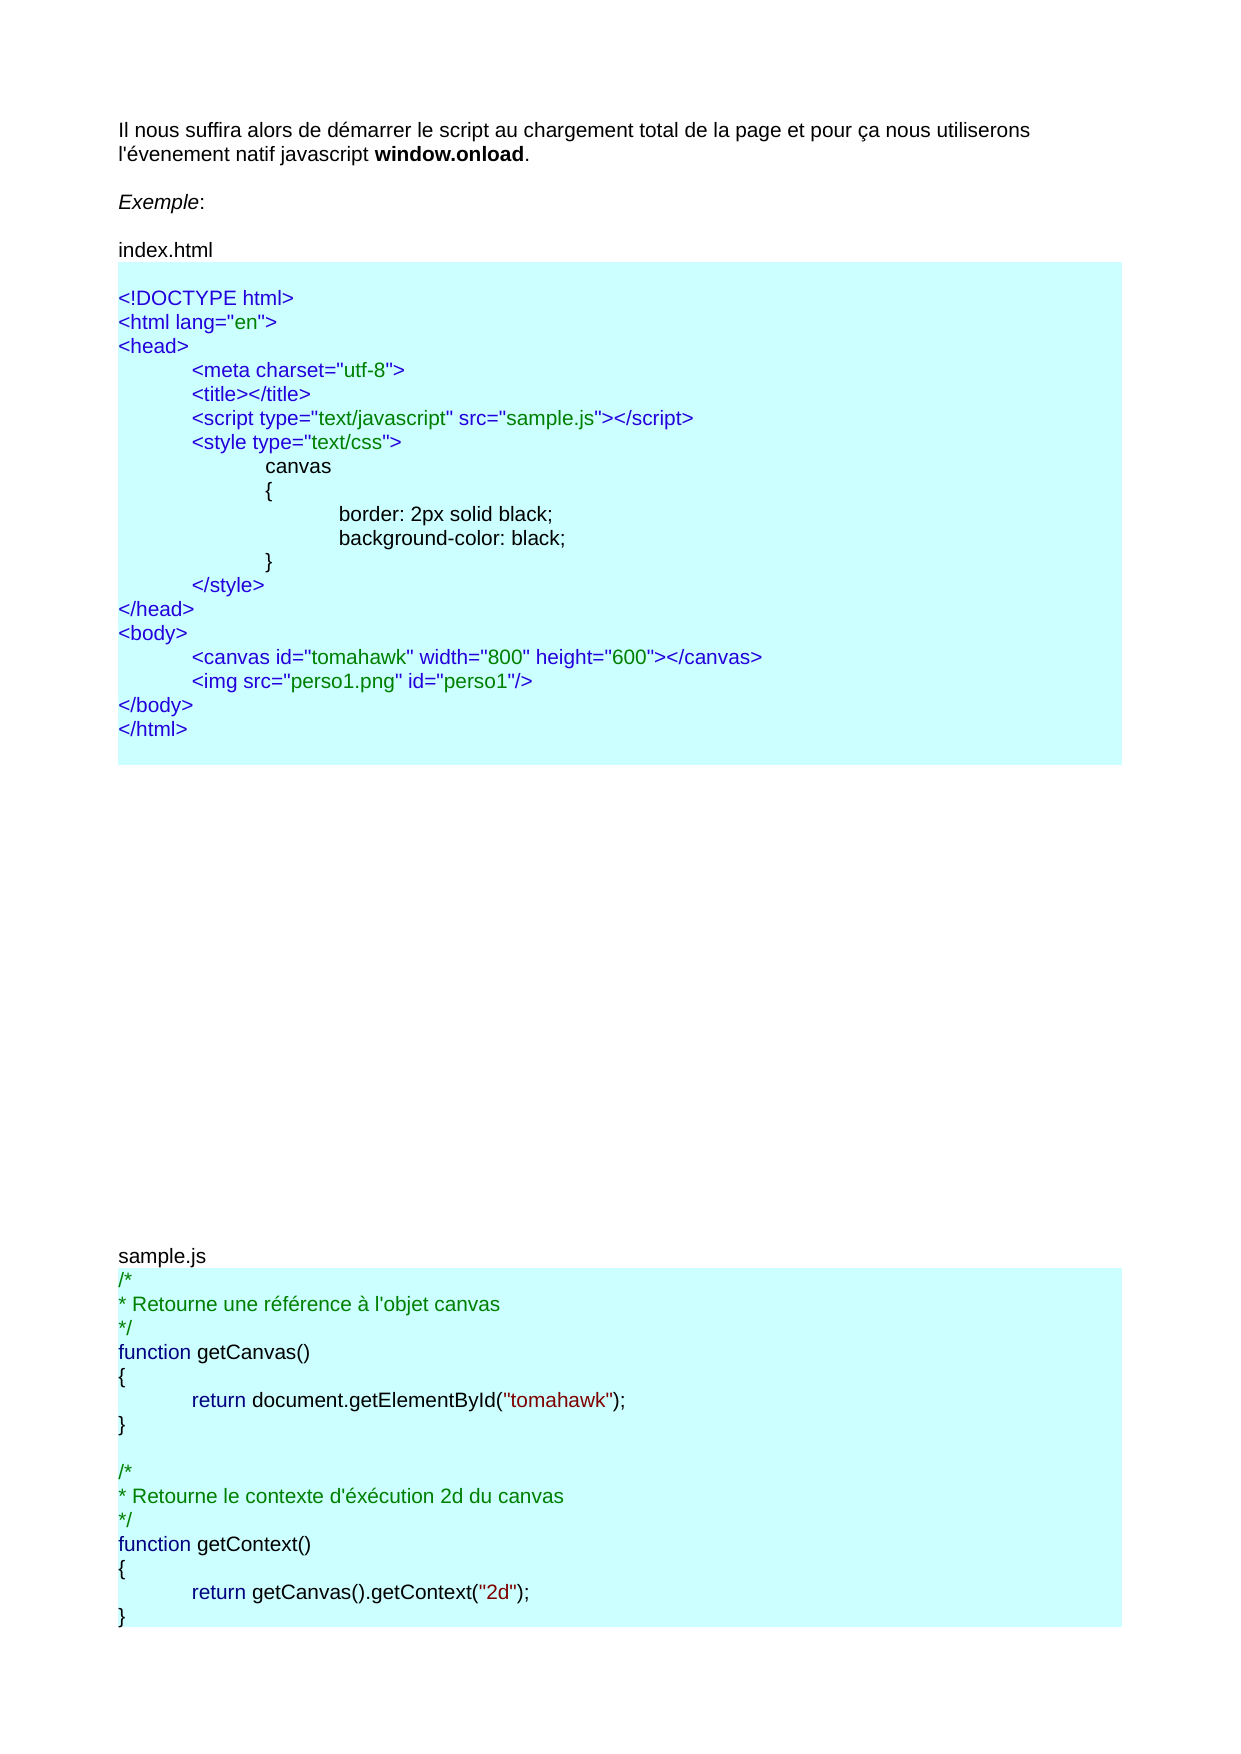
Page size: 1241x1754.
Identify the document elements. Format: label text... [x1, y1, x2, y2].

text <img src="perso1.png" id="perso1"/> [118, 669, 1122, 693]
text canvas [118, 453, 1122, 477]
text * Retourne le contexte d'éxécution 2d du canvas [118, 1484, 1122, 1508]
text function getContext() [118, 1532, 1122, 1556]
text background-color: black; [118, 525, 1122, 549]
text Il nous suffira alors de démarrer le script au chargement total de la page et pour ça nous utiliserons l'évenement natif javascript window.onload. [118, 118, 1122, 166]
text sample.js [118, 1244, 1122, 1268]
text <html lang="en"> [118, 310, 1122, 334]
text <body> [118, 621, 1122, 645]
text { [118, 1364, 1122, 1388]
text } [118, 549, 1122, 573]
text { [118, 477, 1122, 501]
text function getCanvas() [118, 1340, 1122, 1364]
text */ [118, 1508, 1122, 1532]
text /* [118, 1268, 1122, 1292]
text { [118, 1556, 1122, 1579]
text <title></title> [118, 382, 1122, 406]
text } [118, 1603, 1122, 1627]
text */ [118, 1316, 1122, 1340]
text </style> [118, 573, 1122, 597]
text <script type="text/javascript" src="sample.js"></script> [118, 406, 1122, 429]
text /* [118, 1460, 1122, 1484]
text <style type="text/css"> [118, 429, 1122, 453]
text return getCanvas().getContext("2d"); [118, 1579, 1122, 1603]
text border: 2px solid black; [118, 501, 1122, 525]
text <!DOCTYPE html> [118, 286, 1122, 310]
text </html> [118, 717, 1122, 741]
text Exemple: [118, 190, 1122, 214]
text return document.getElementById("tomahawk"); [118, 1388, 1122, 1412]
text * Retourne une référence à l'objet canvas [118, 1292, 1122, 1316]
text </body> [118, 693, 1122, 717]
text <canvas id="tomahawk" width="800" height="600"></canvas> [118, 645, 1122, 669]
text <meta charset="utf-8"> [118, 358, 1122, 382]
text index.html [118, 238, 1122, 262]
text </head> [118, 597, 1122, 621]
text } [118, 1412, 1122, 1436]
text <head> [118, 334, 1122, 358]
